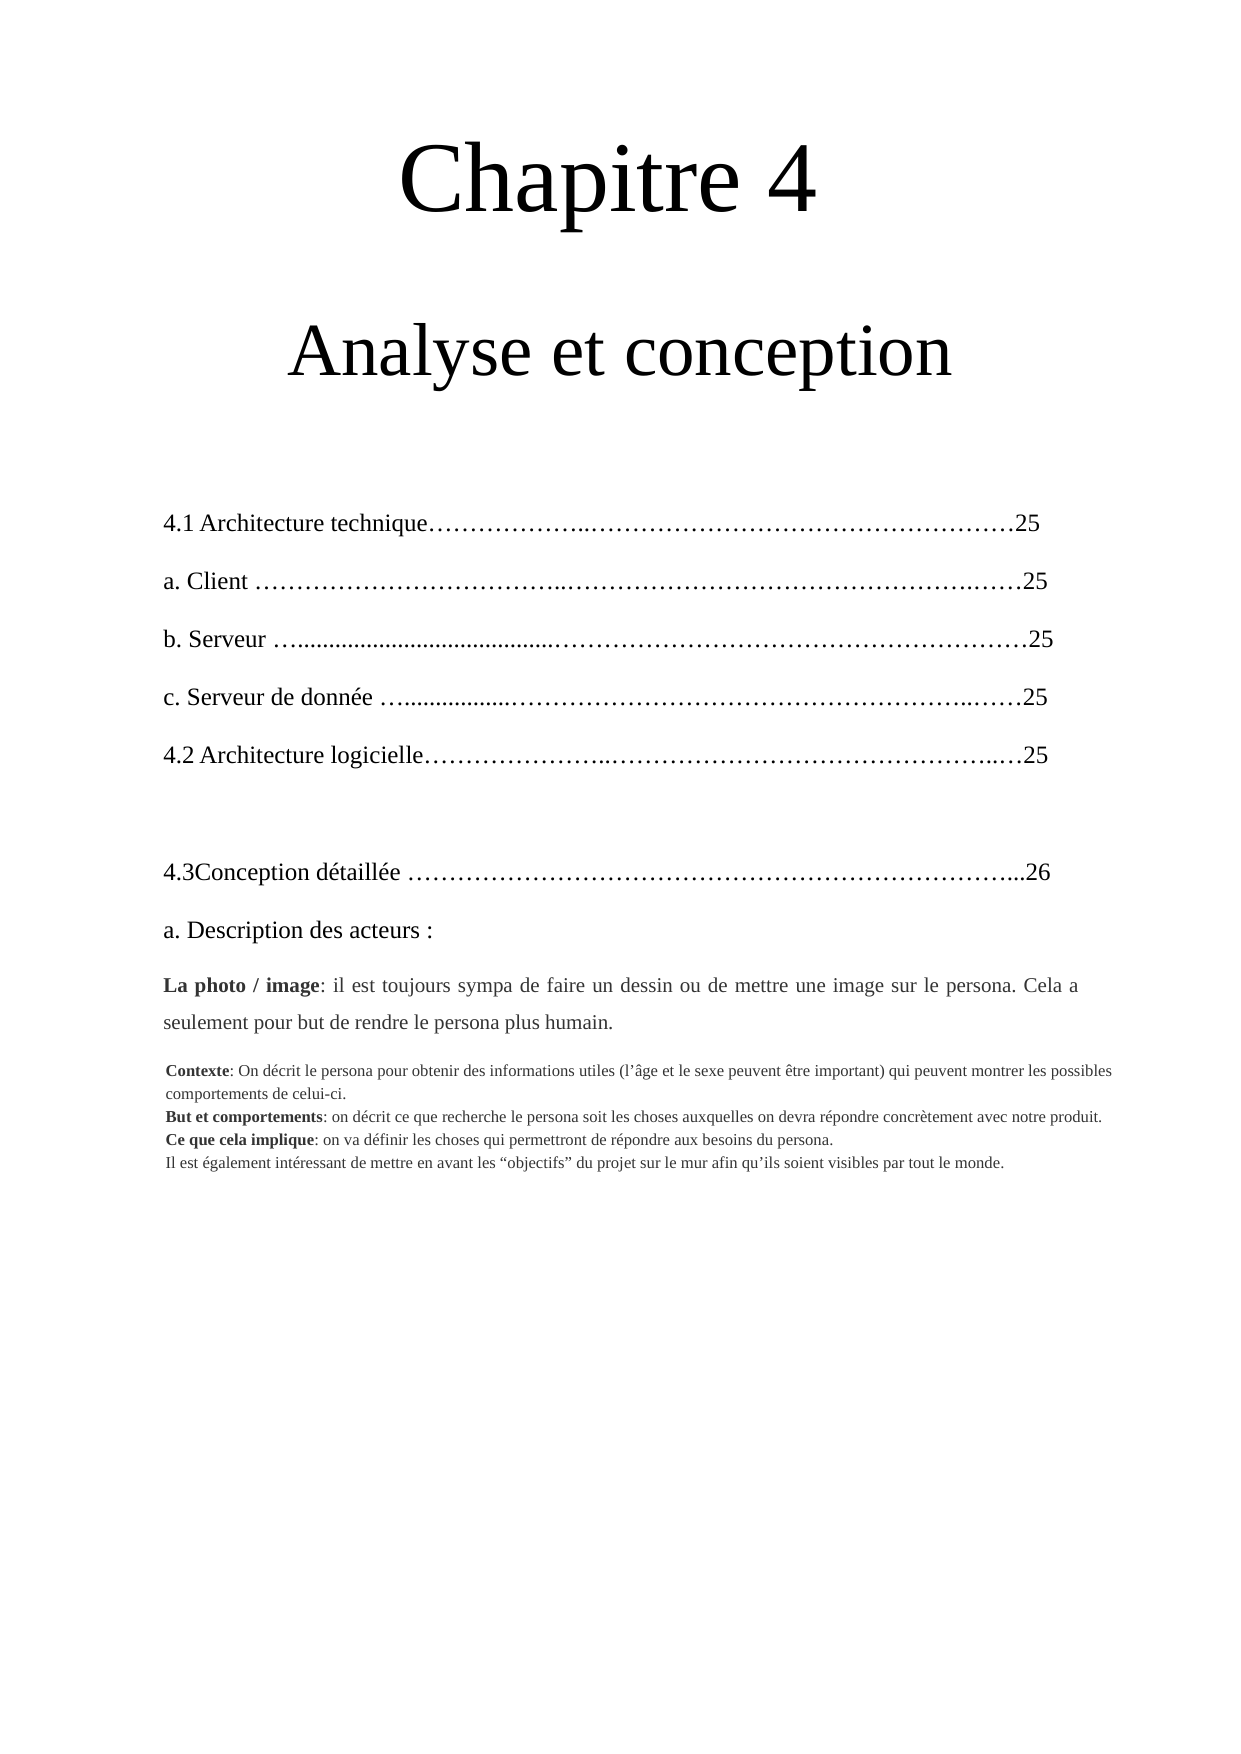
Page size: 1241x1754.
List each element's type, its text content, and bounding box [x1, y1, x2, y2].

text Il est également intéressant de mettre en avant les “objectifs” du projet sur le mur afin qu’ils soient visibles par tout le monde. [165, 1152, 1122, 1172]
text c. Serveur de donnée ….................………………………………………………..……25 [163, 682, 1080, 711]
text But et comportements: on décrit ce que recherche le persona soit les choses auxquelles on devra répondre concrètement avec notre produit. [165, 1107, 1122, 1126]
text La photo / image: il est toujours sympa de faire un dessin ou de mettre une image sur le persona. Cela a seulement pour but de rendre le persona plus humain. [163, 973, 1080, 1034]
text 4.3Conception détaillée ………………………………………………………………...26 [163, 857, 1080, 886]
text a. Description des acteurs : [163, 915, 1080, 944]
text 4.2 Architecture logicielle…………………..………………………………………..…25 [163, 741, 1080, 769]
text Ce que cela implique: on va définir les choses qui permettront de répondre aux besoins du persona. [165, 1129, 1122, 1149]
text a. Client ………………………………..………………………………………….……25 [163, 566, 1080, 595]
text Contexte: On décrit le persona pour obtenir des informations utiles (l’âge et le sexe peuvent être important) qui peuvent montrer les possibles comportements de celui-ci. [165, 1061, 1122, 1103]
text Chapitre 4 [118, 118, 1122, 233]
text Analyse et conception [118, 306, 1122, 392]
text b. Serveur ….........................................…………………………………………………25 [163, 624, 1080, 653]
text 4.1 Architecture technique………………..……………………………………………25 [163, 508, 1080, 537]
